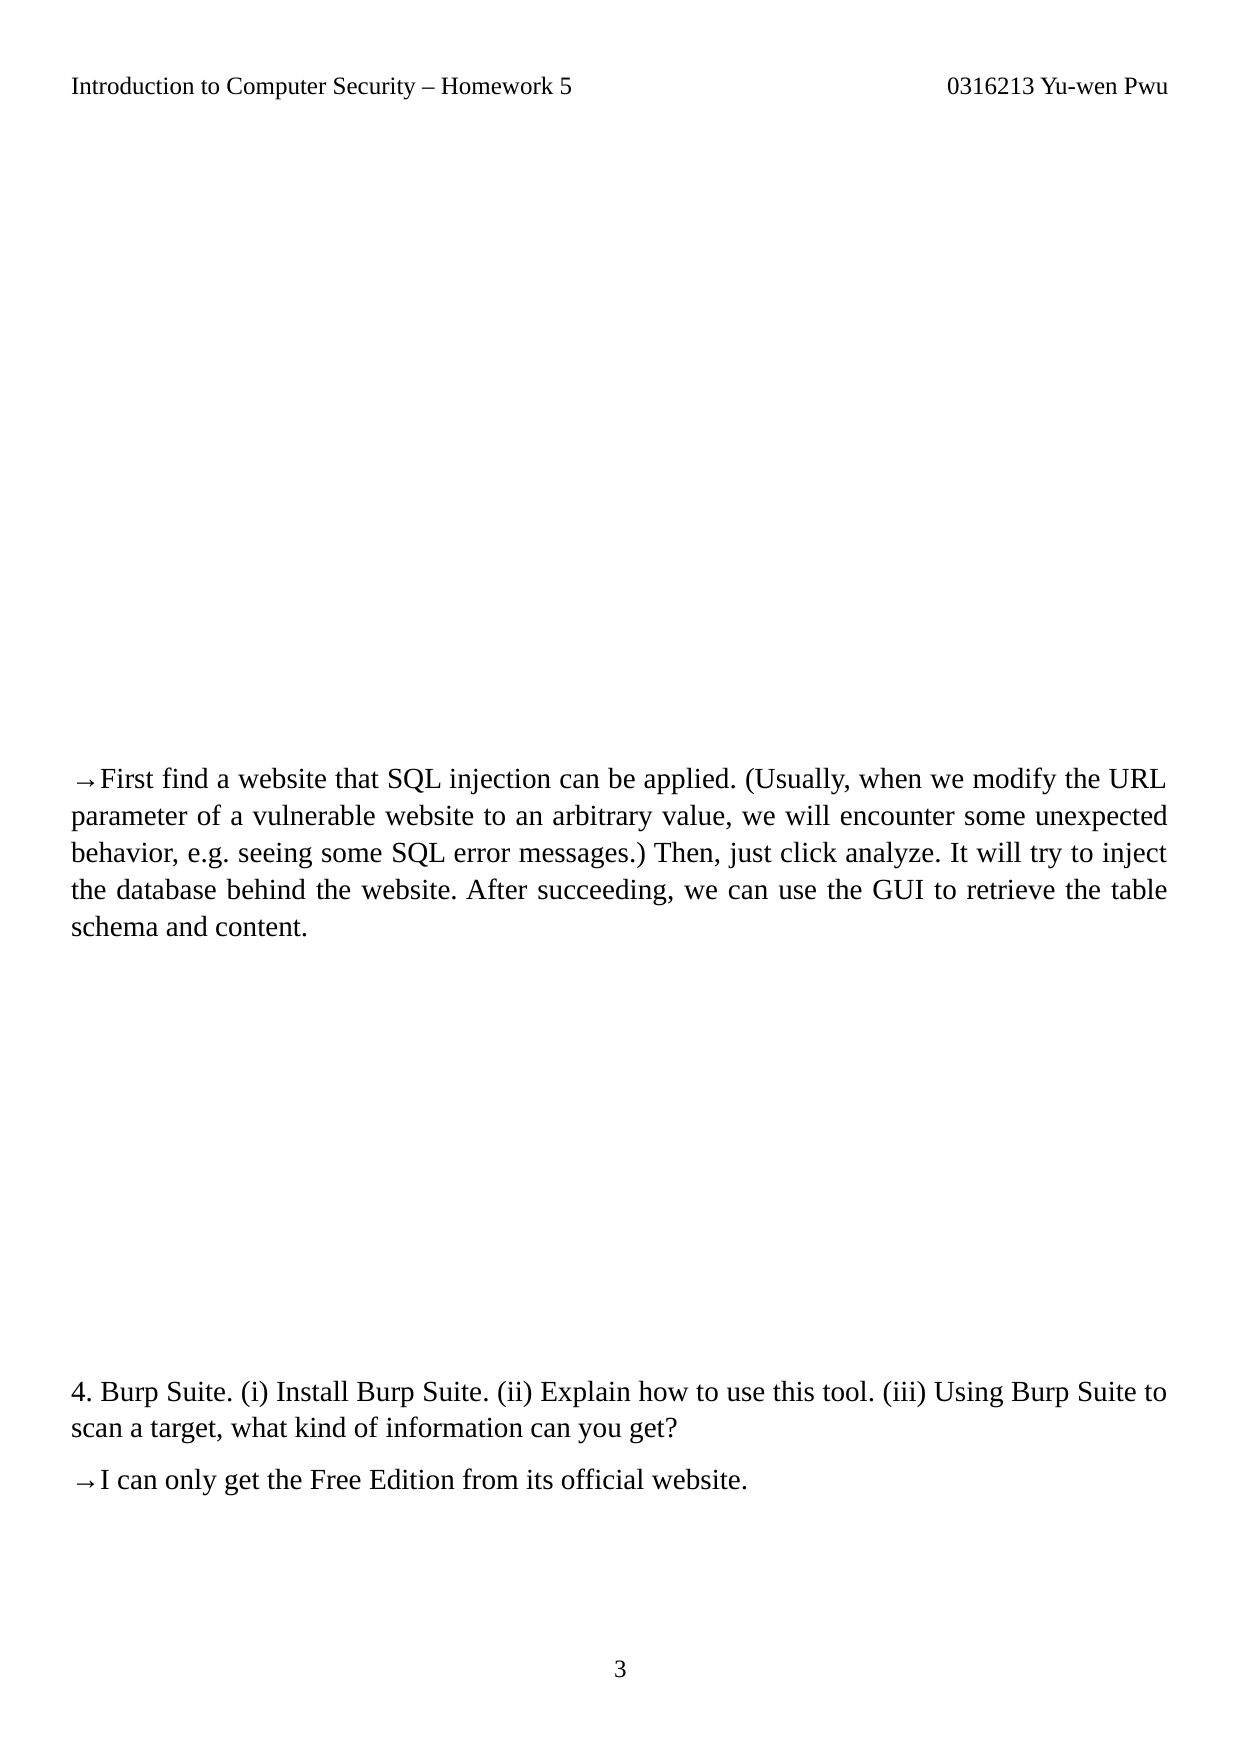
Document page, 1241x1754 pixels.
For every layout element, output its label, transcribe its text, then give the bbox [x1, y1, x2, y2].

text →First find a website that SQL injection can be applied. (Usually, when we modify the URL parameter of a vulnerable website to an arbitrary value, we will encounter some unexpected behavior, e.g. seeing some SQL error messages.) Then, just click analyze. It will try to inject the database behind the website. After succeeding, we can use the GUI to retrieve the table schema and content. [71, 761, 1169, 942]
text →I can only get the Free Edition from its official website. [71, 1462, 1169, 1496]
text 4. Burp Suite. (i) Install Burp Suite. (ii) Explain how to use this tool. (iii) Using Burp Suite to scan a target, what kind of information can you get? [71, 1374, 1169, 1444]
